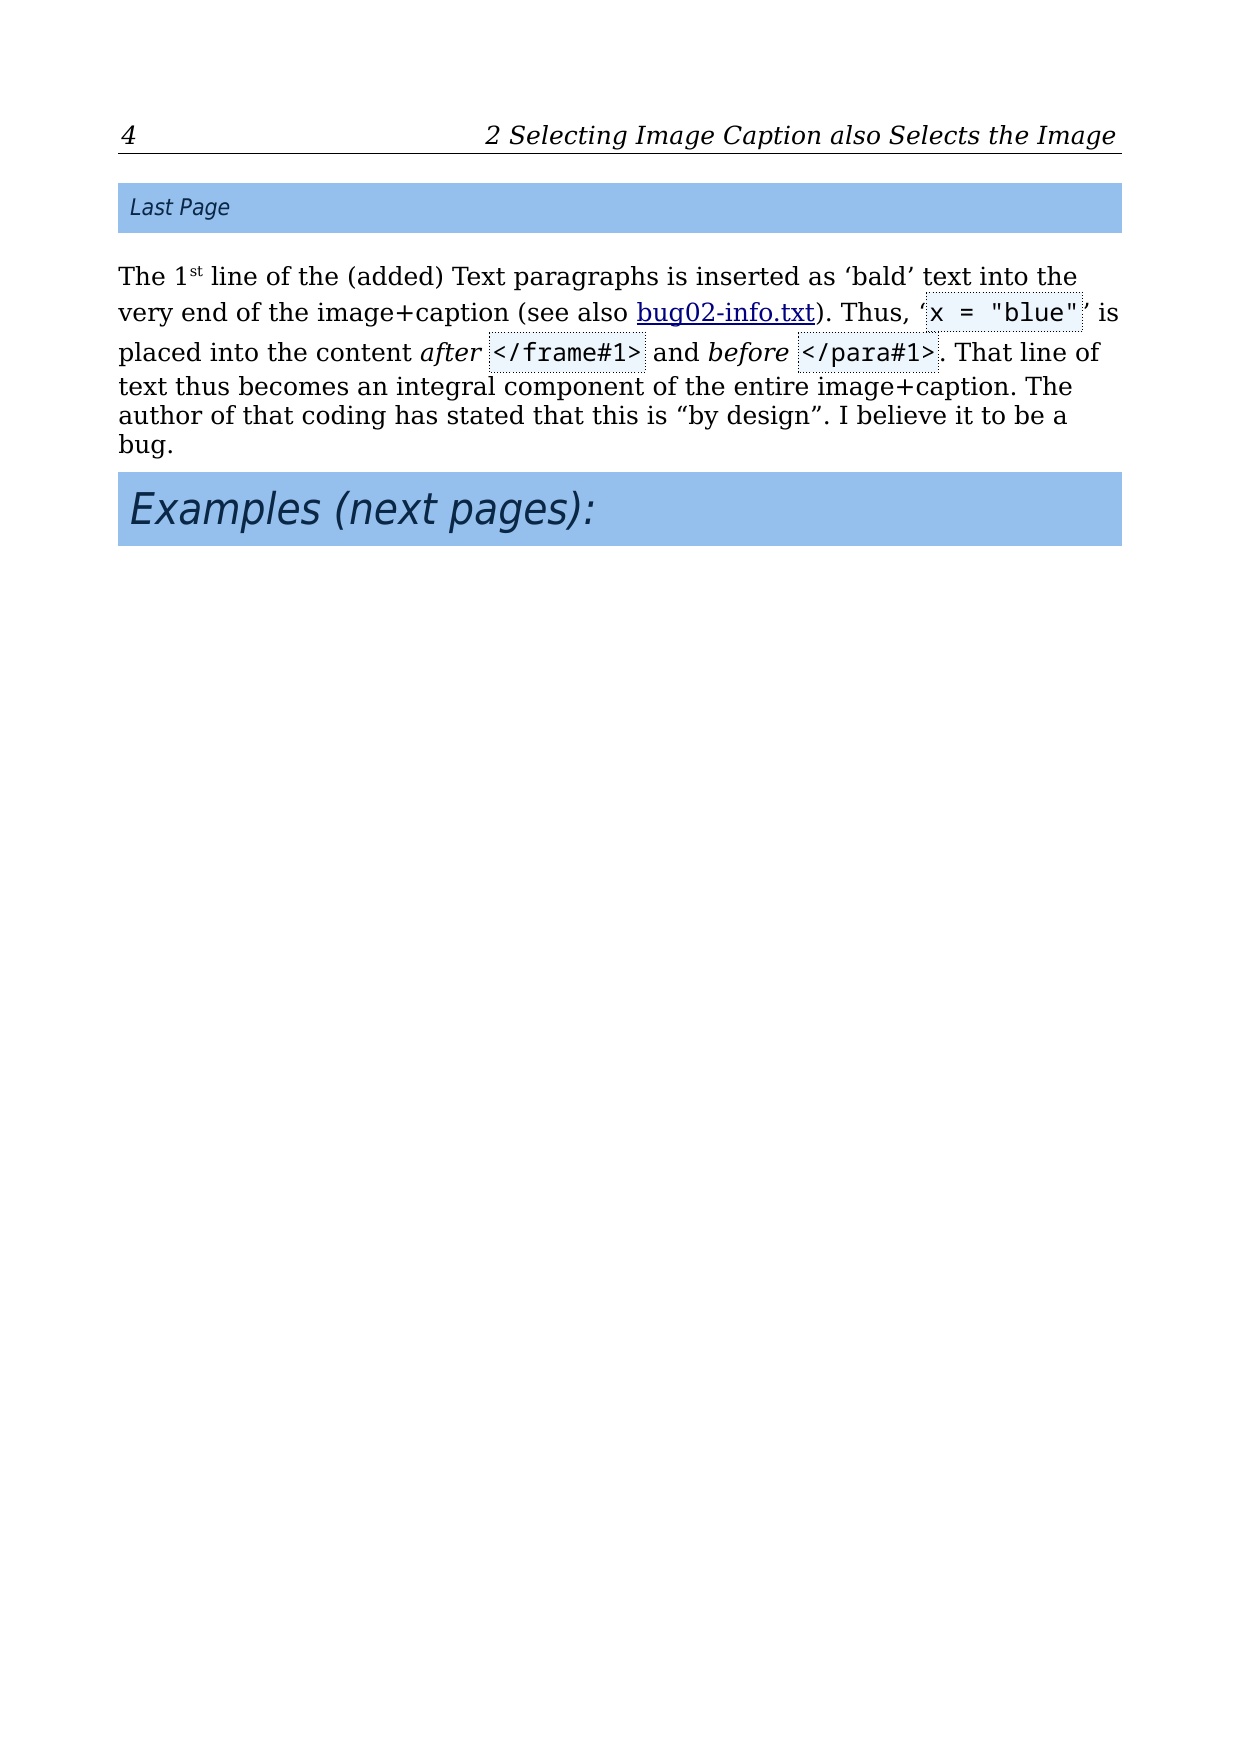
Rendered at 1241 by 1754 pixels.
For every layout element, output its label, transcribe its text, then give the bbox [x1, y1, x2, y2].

text The 1st line of the (added) Text paragraphs is inserted as ‘bald’ text into the very end of the image+caption (see also bug02-info.txt). Thus, ‘x = "blue"’ is placed into the content after </frame#1> and before </para#1>. That line of text thus becomes an integral component of the entire image+caption. The author of that coding has stated that this is “by design”. I believe it to be a bug. [118, 262, 1122, 459]
subtitle Last Page [118, 183, 1122, 233]
subtitle Examples (next pages): [118, 472, 1122, 546]
